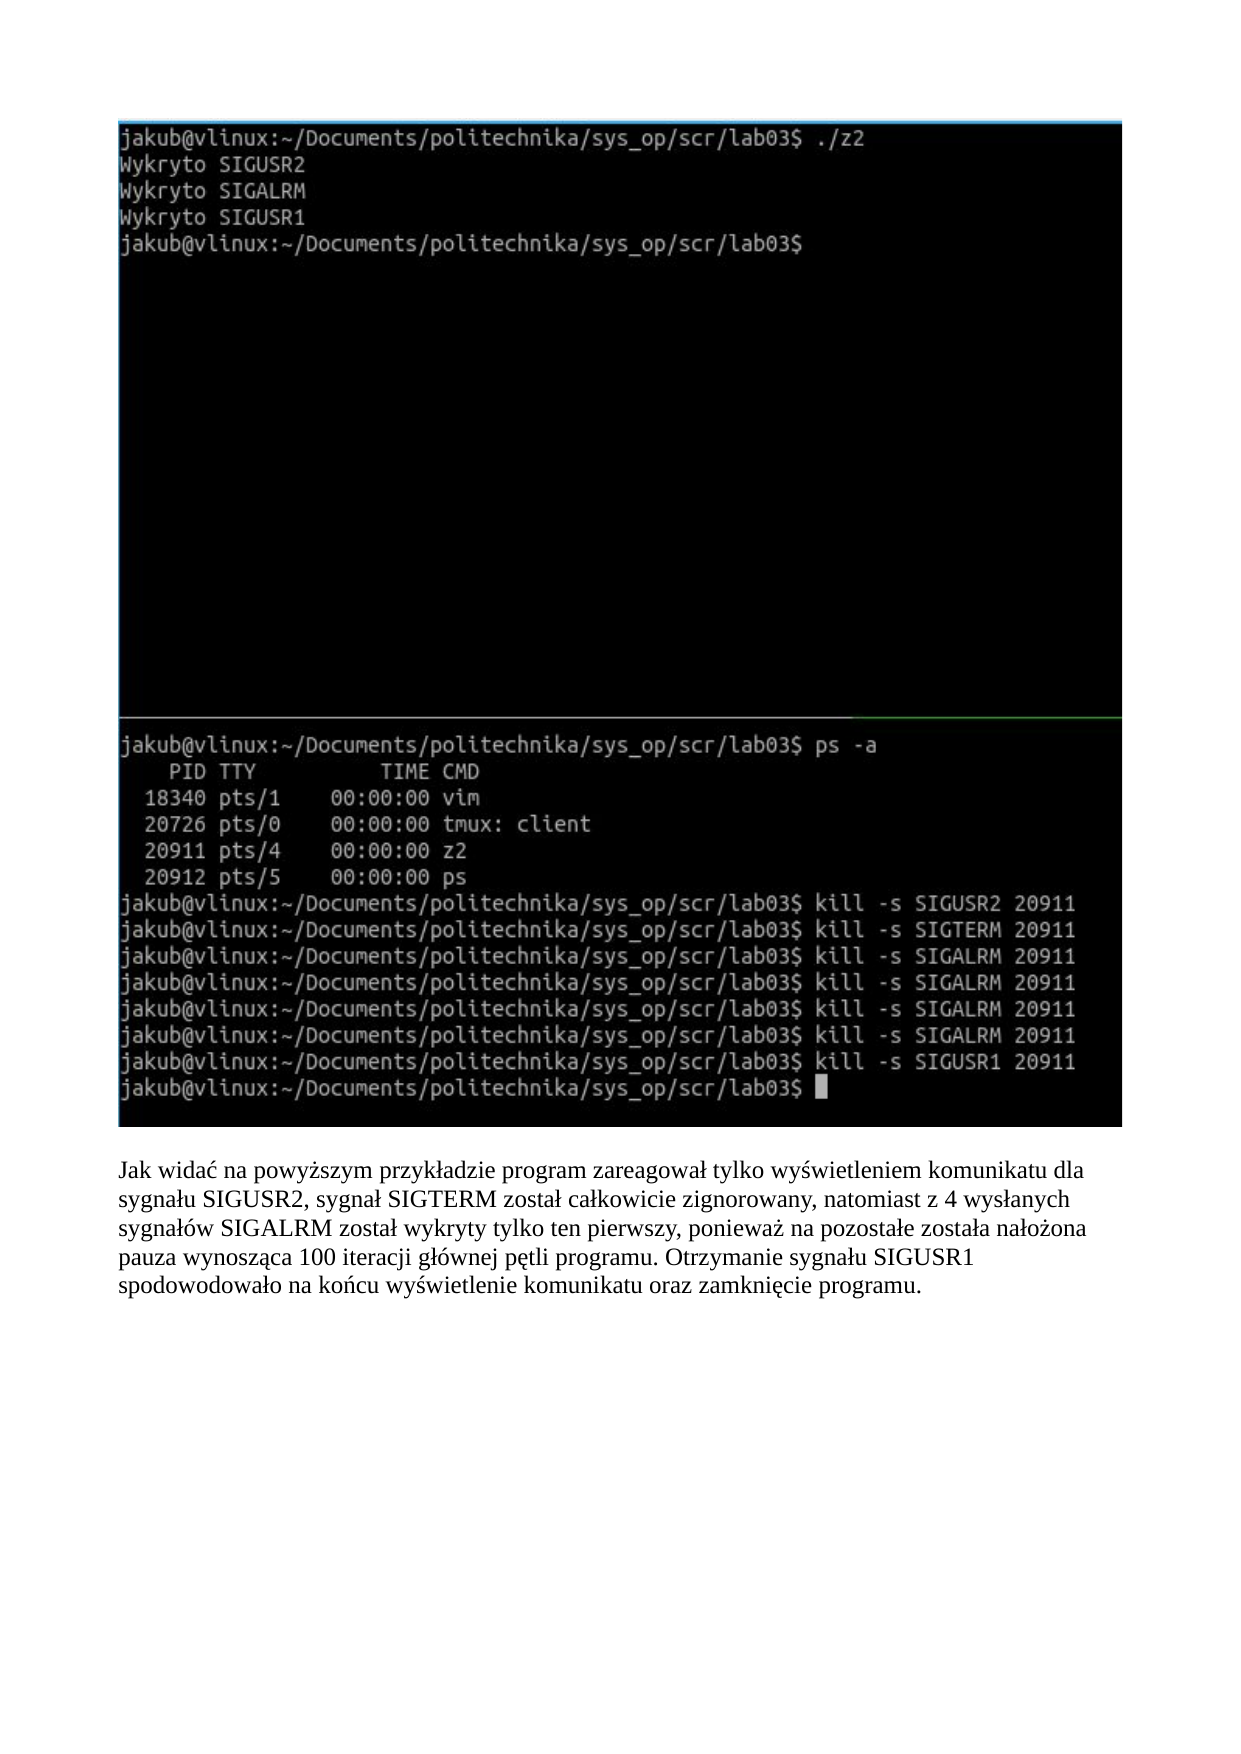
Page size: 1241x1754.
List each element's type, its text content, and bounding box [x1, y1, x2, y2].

picture [118, 118, 1123, 1127]
text Jak widać na powyższym przykładzie program zareagował tylko wyświetleniem komunikatu dla sygnału SIGUSR2, sygnał SIGTERM został całkowicie zignorowany, natomiast z 4 wysłanych sygnałów SIGALRM został wykryty tylko ten pierwszy, ponieważ na pozostałe została nałożona pauza wynosząca 100 iteracji głównej pętli programu. Otrzymanie sygnału SIGUSR1 spodowodowało na końcu wyświetlenie komunikatu oraz zamknięcie programu. [118, 1155, 1122, 1299]
